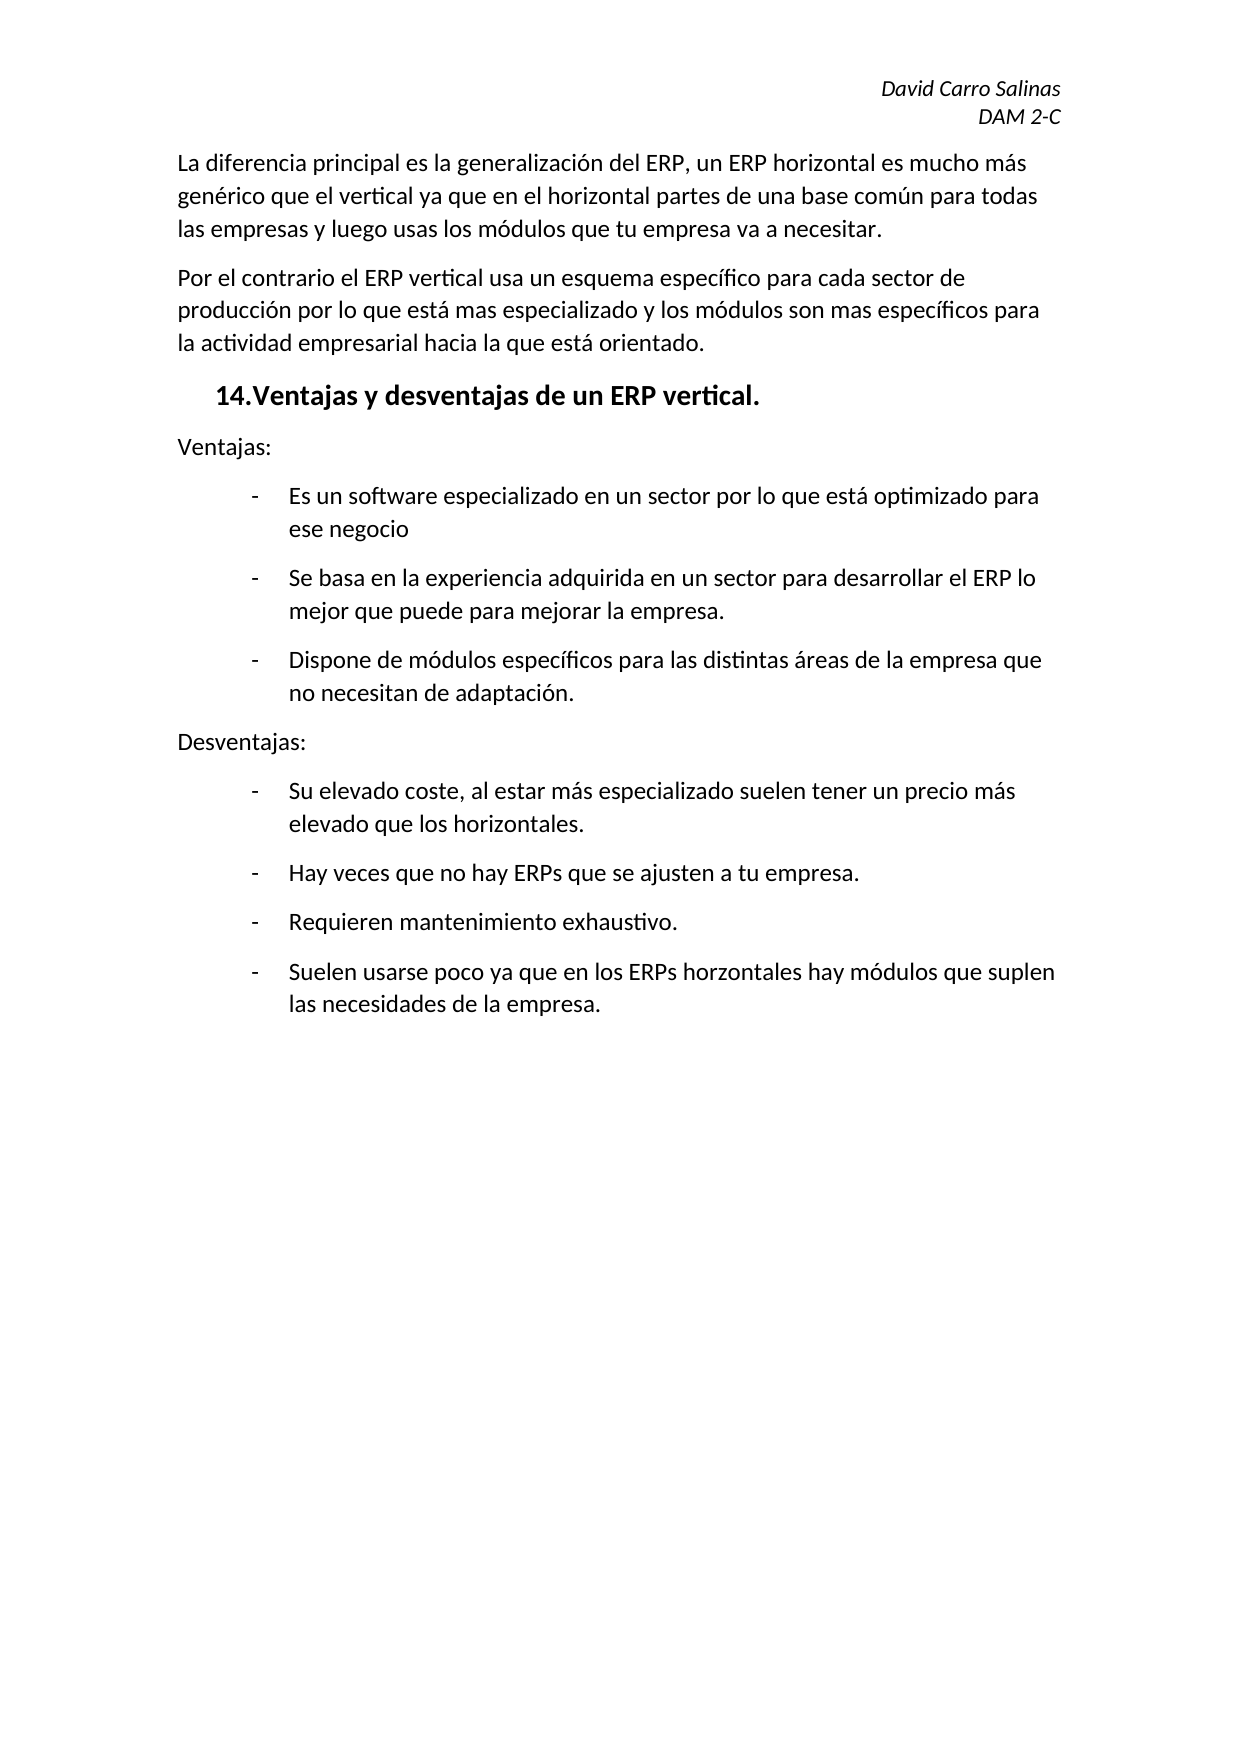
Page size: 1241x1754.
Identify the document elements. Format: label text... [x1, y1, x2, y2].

list Dispone de módulos específicos para las distintas áreas de la empresa que no necesitan de adaptación. [251, 644, 1063, 707]
text Desventajas: [177, 726, 1063, 757]
list Se basa en la experiencia adquirida en un sector para desarrollar el ERP lo mejor que puede para mejorar la empresa. [251, 562, 1063, 626]
list Ventajas y desventajas de un ERP vertical. [215, 377, 1063, 412]
text Ventajas: [177, 431, 1063, 462]
list Hay veces que no hay ERPs que se ajusten a tu empresa. [251, 857, 1063, 888]
list Suelen usarse poco ya que en los ERPs horzontales hay módulos que suplen las necesidades de la empresa. [251, 956, 1063, 1019]
list Su elevado coste, al estar más especializado suelen tener un precio más elevado que los horizontales. [251, 775, 1063, 838]
list Es un software especializado en un sector por lo que está optimizado para ese negocio [251, 481, 1063, 544]
text La diferencia principal es la generalización del ERP, un ERP horizontal es mucho más genérico que el vertical ya que en el horizontal partes de una base común para todas las empresas y luego usas los módulos que tu empresa va a necesitar. [177, 148, 1063, 243]
list Requieren mantenimiento exhaustivo. [251, 907, 1063, 937]
text Por el contrario el ERP vertical usa un esquema específico para cada sector de producción por lo que está mas especializado y los módulos son mas específicos para la actividad empresarial hacia la que está orientado. [177, 262, 1063, 358]
